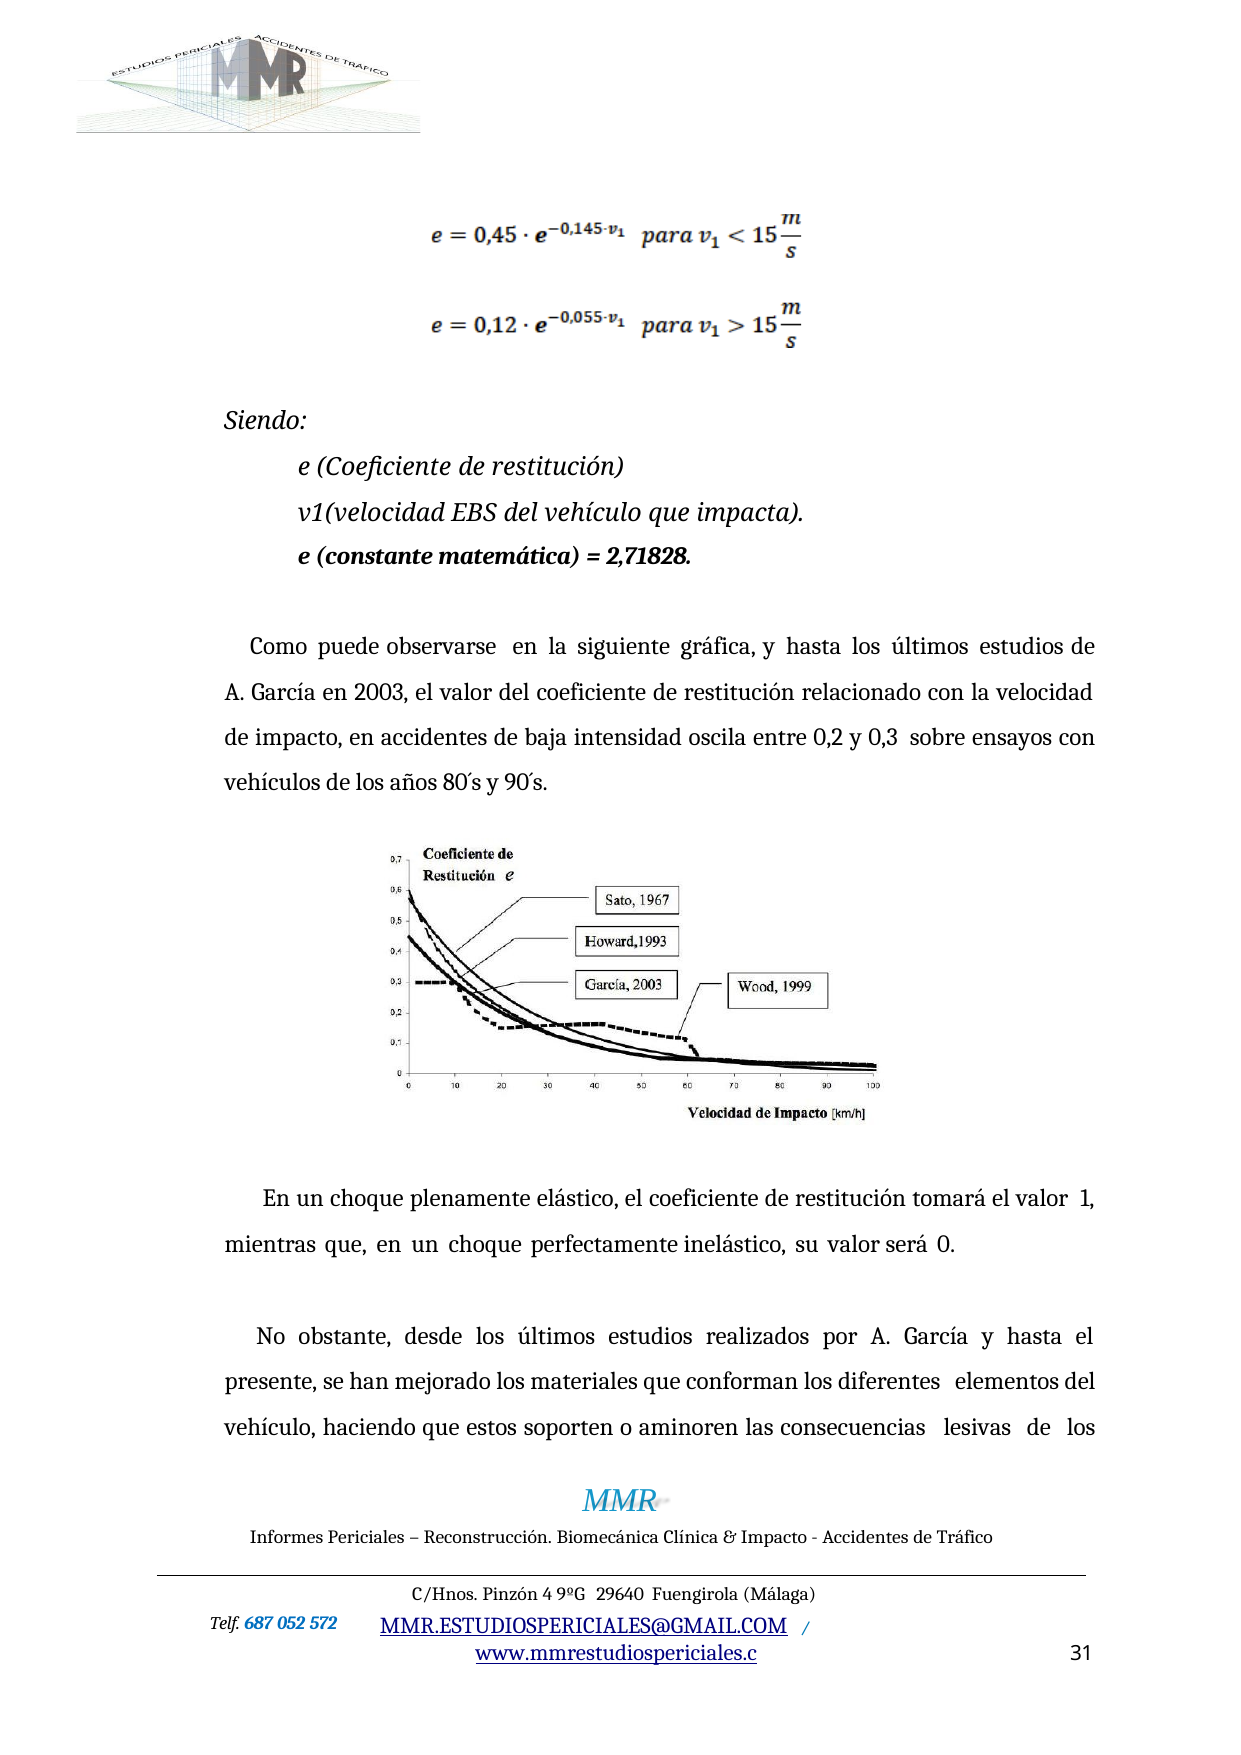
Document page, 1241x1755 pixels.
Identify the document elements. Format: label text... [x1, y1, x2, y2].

text Siendo: [223, 403, 1152, 437]
text e (constante matemática) = 2,71828. [298, 542, 1152, 571]
text No obstante, desde los últimos estudios realizados por A. García y hasta el presente, se han mejorado los materiales que conforman los diferentes elementos del vehículo, haciendo que estos soporten o aminoren las consecuencias lesivas de los [224, 1322, 1095, 1441]
text e (Coeficiente de restitución) [298, 449, 1152, 483]
text En un choque plenamente elástico, el coeficiente de restitución tomará el valor 1, mientras que, en un choque perfectamente inelástico, su valor será 0. [224, 1184, 1094, 1258]
text Como puede observarse en la siguiente gráfica, y hasta los últimos estudios de A. García en 2003, el valor del coeficiente de restitución relacionado con la velocidad de impacto, en accidentes de baja intensidad oscila entre 0,2 y 0,3 sobre ensayos con vehículos de los años 80´s y 90´s. [224, 632, 1095, 796]
text v1(velocidad EBS del vehículo que impacta). [298, 494, 1152, 528]
